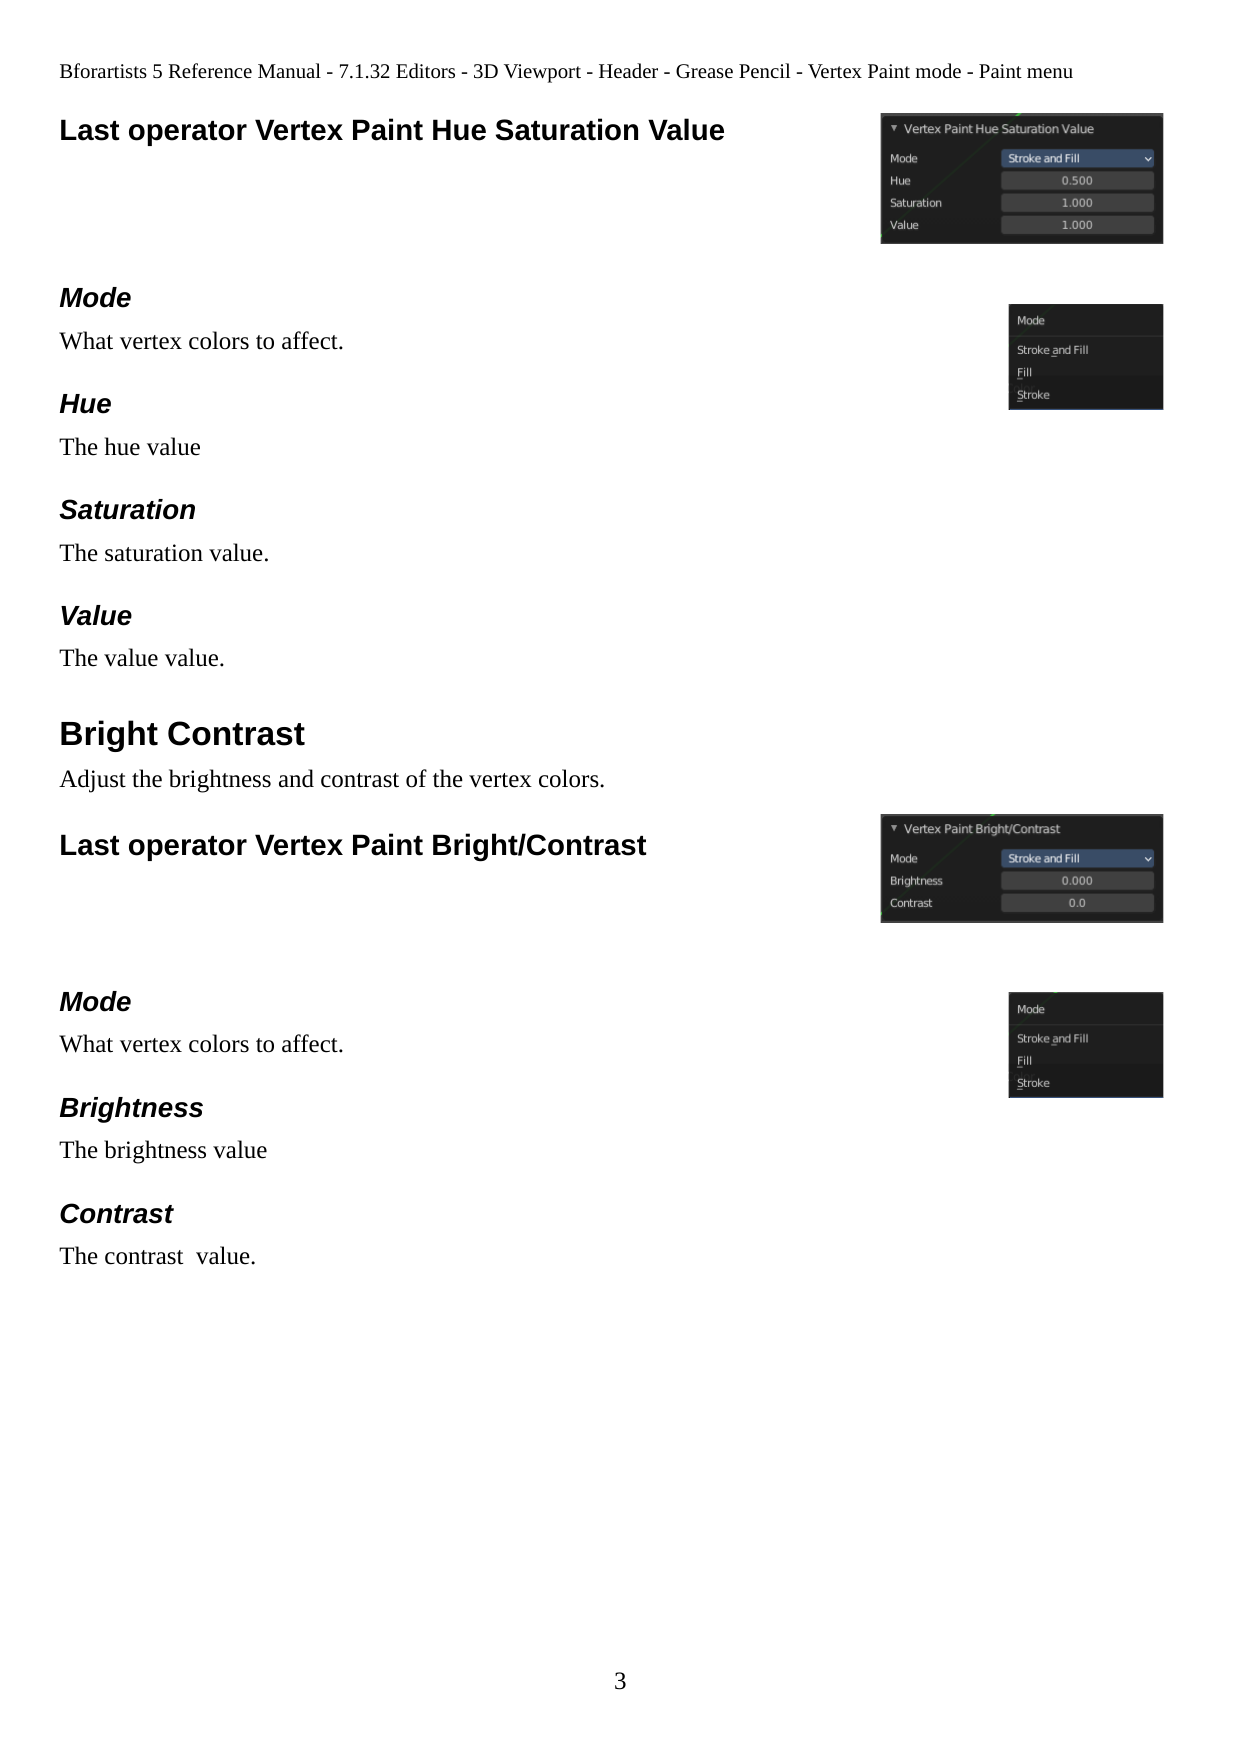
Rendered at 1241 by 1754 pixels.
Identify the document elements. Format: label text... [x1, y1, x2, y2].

subtitle Brightness [59, 1091, 1181, 1123]
subtitle Mode [59, 281, 1181, 313]
text The contrast value. [59, 1241, 1181, 1270]
text The value value. [59, 643, 1181, 672]
text The hue value [59, 432, 1181, 460]
subtitle Contrast [59, 1197, 1181, 1229]
text What vertex colors to affect. [59, 326, 1008, 354]
text Adjust the brightness and contrast of the vertex colors. [59, 764, 1181, 793]
text The brightness value [59, 1135, 1181, 1164]
subtitle Mode [59, 985, 1181, 1017]
subtitle Bright Contrast [59, 713, 1181, 752]
text What vertex colors to affect. [59, 1029, 1008, 1058]
subtitle Value [59, 599, 1181, 631]
picture [1008, 304, 1164, 410]
picture [1008, 992, 1164, 1098]
subtitle Last operator Vertex Paint Hue Saturation Value [59, 113, 880, 146]
subtitle Last operator Vertex Paint Bright/Contrast [59, 828, 880, 862]
picture [880, 113, 1164, 244]
picture [880, 814, 1164, 923]
subtitle Hue [59, 387, 1181, 419]
subtitle Saturation [59, 493, 1181, 525]
text The saturation value. [59, 538, 1181, 566]
